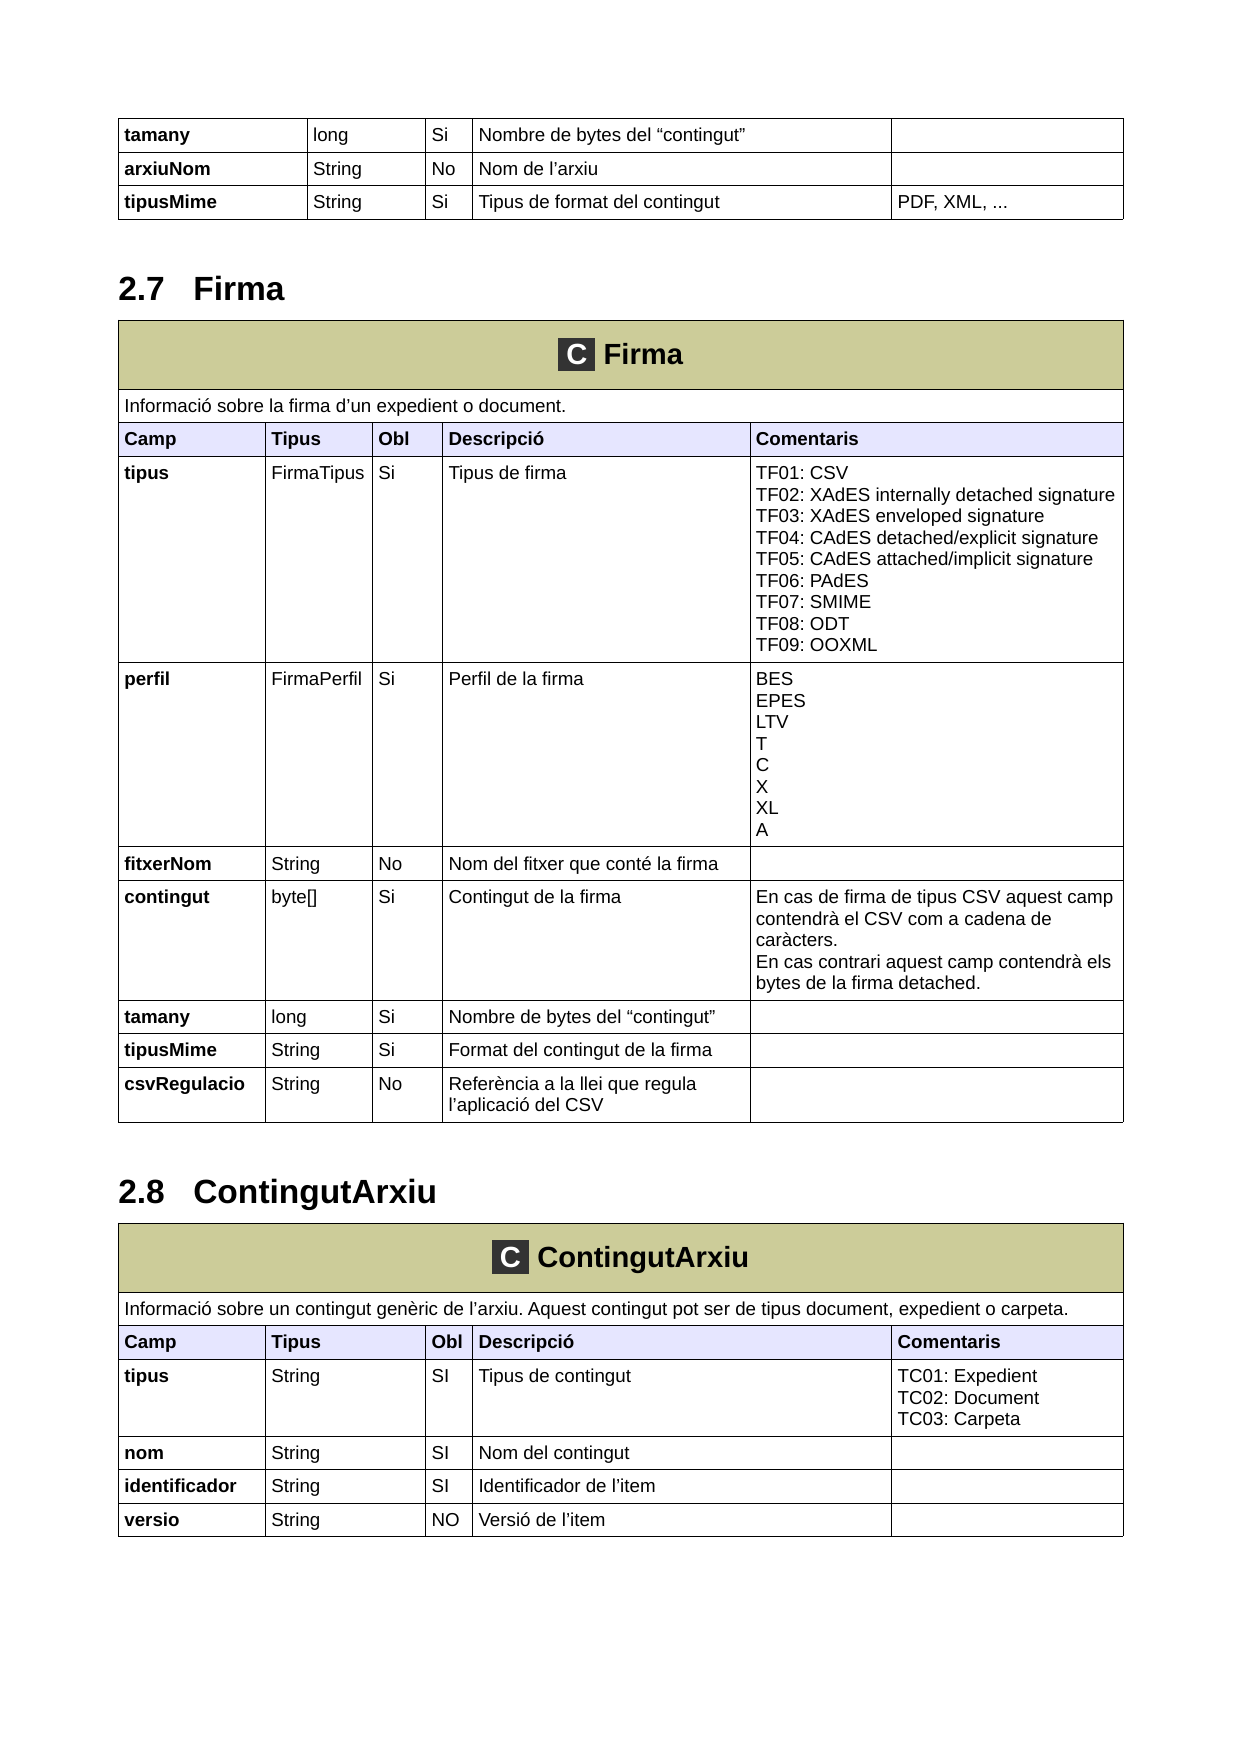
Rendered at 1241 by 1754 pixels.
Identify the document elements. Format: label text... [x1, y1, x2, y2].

table_cell Comentaris [892, 1326, 1123, 1359]
table_cell No [373, 847, 442, 880]
table_cell tipus [119, 1360, 265, 1436]
table_cell Descripció [473, 1326, 891, 1359]
table_cell Nom de l’arxiu [473, 153, 891, 185]
table_header C ContingutArxiu [119, 1224, 1123, 1292]
table_cell Si [426, 119, 472, 152]
table_cell Tipus de format del contingut [473, 186, 891, 219]
table_cell [892, 119, 1123, 152]
table_cell Si [373, 1034, 442, 1067]
table_cell SI [426, 1360, 472, 1436]
table_cell Si [426, 186, 472, 219]
table_cell [751, 1068, 1123, 1122]
table_header Informació sobre un contingut genèric de l’arxiu. Aquest contingut pot ser de tipus document, expedient o carpeta. [119, 1293, 1123, 1325]
table_cell nom [119, 1437, 265, 1469]
subtitle ContingutArxiu [118, 1171, 1122, 1210]
table_cell FirmaPerfil [266, 663, 372, 846]
table_cell Tipus de contingut [473, 1360, 891, 1436]
table_cell Comentaris [751, 423, 1123, 456]
table_cell arxiuNom [119, 153, 307, 185]
table_cell NO [426, 1504, 472, 1536]
table_cell Nombre de bytes del “contingut” [473, 119, 891, 152]
table_cell Descripció [443, 423, 750, 456]
table_cell csvRegulacio [119, 1068, 265, 1122]
table_cell Nom del contingut [473, 1437, 891, 1469]
table_cell Informació sobre la firma d’un expedient o document. [119, 390, 1123, 422]
table_cell String [266, 1504, 425, 1536]
table_cell versio [119, 1504, 265, 1536]
table_cell Contingut de la firma [443, 881, 750, 999]
table_header C Firma [119, 321, 1123, 389]
table_cell Versió de l’item [473, 1504, 891, 1536]
table_cell Camp [119, 1326, 265, 1359]
table_cell String [266, 1034, 372, 1067]
table_cell Si [373, 881, 442, 999]
table_cell Obl [373, 423, 442, 456]
table_cell tipusMime [119, 1034, 265, 1067]
table_cell Si [373, 663, 442, 846]
table_cell SI [426, 1470, 472, 1503]
table_cell [751, 1034, 1123, 1067]
table_cell Nom del fitxer que conté la firma [443, 847, 750, 880]
table_cell tamany [119, 119, 307, 152]
table_cell String [266, 1360, 425, 1436]
table_cell En cas de firma de tipus CSV aquest camp contendrà el CSV com a cadena de caràcters. En cas contrari aquest camp contendrà els bytes de la firma detached. [751, 881, 1123, 999]
table_cell Si [373, 457, 442, 662]
table_cell [892, 1437, 1123, 1469]
table_cell byte[] [266, 881, 372, 999]
table_cell [892, 1504, 1123, 1536]
table_cell Si [373, 1001, 442, 1033]
table_cell identificador [119, 1470, 265, 1503]
table_cell [751, 847, 1123, 880]
table_cell String [266, 1470, 425, 1503]
table_cell Camp [119, 423, 265, 456]
table_cell fitxerNom [119, 847, 265, 880]
table_cell String [308, 153, 425, 185]
table_cell tamany [119, 1001, 265, 1033]
table_cell Referència a la llei que regula l’aplicació del CSV [443, 1068, 750, 1122]
table_cell Format del contingut de la firma [443, 1034, 750, 1067]
table_cell [892, 153, 1123, 185]
table_cell Identificador de l’item [473, 1470, 891, 1503]
table_cell tipus [119, 457, 265, 662]
table_cell Tipus [266, 423, 372, 456]
table_cell String [308, 186, 425, 219]
table_cell tipusMime [119, 186, 307, 219]
table_cell BES EPES LTV T C X XL A [751, 663, 1123, 846]
table_cell [751, 1001, 1123, 1033]
table_cell Obl [426, 1326, 472, 1359]
table_cell TF01: CSV TF02: XAdES internally detached signature TF03: XAdES enveloped signature TF04: CAdES detached/explicit signature TF05: CAdES attached/implicit signature TF06: PAdES TF07: SMIME TF08: ODT TF09: OOXML [751, 457, 1123, 662]
table_cell No [426, 153, 472, 185]
table_cell Tipus [266, 1326, 425, 1359]
table_cell PDF, XML, ... [892, 186, 1123, 219]
table_cell String [266, 1068, 372, 1122]
table_cell String [266, 847, 372, 880]
table_cell contingut [119, 881, 265, 999]
table_cell TC01: Expedient TC02: Document TC03: Carpeta [892, 1360, 1123, 1436]
table_cell Tipus de firma [443, 457, 750, 662]
table_cell SI [426, 1437, 472, 1469]
table_cell No [373, 1068, 442, 1122]
table_cell [892, 1470, 1123, 1503]
table_cell Perfil de la firma [443, 663, 750, 846]
table_cell long [266, 1001, 372, 1033]
subtitle Firma [118, 268, 1122, 307]
table_cell long [308, 119, 425, 152]
table_cell String [266, 1437, 425, 1469]
table_cell Nombre de bytes del “contingut” [443, 1001, 750, 1033]
table_cell FirmaTipus [266, 457, 372, 662]
table_cell perfil [119, 663, 265, 846]
